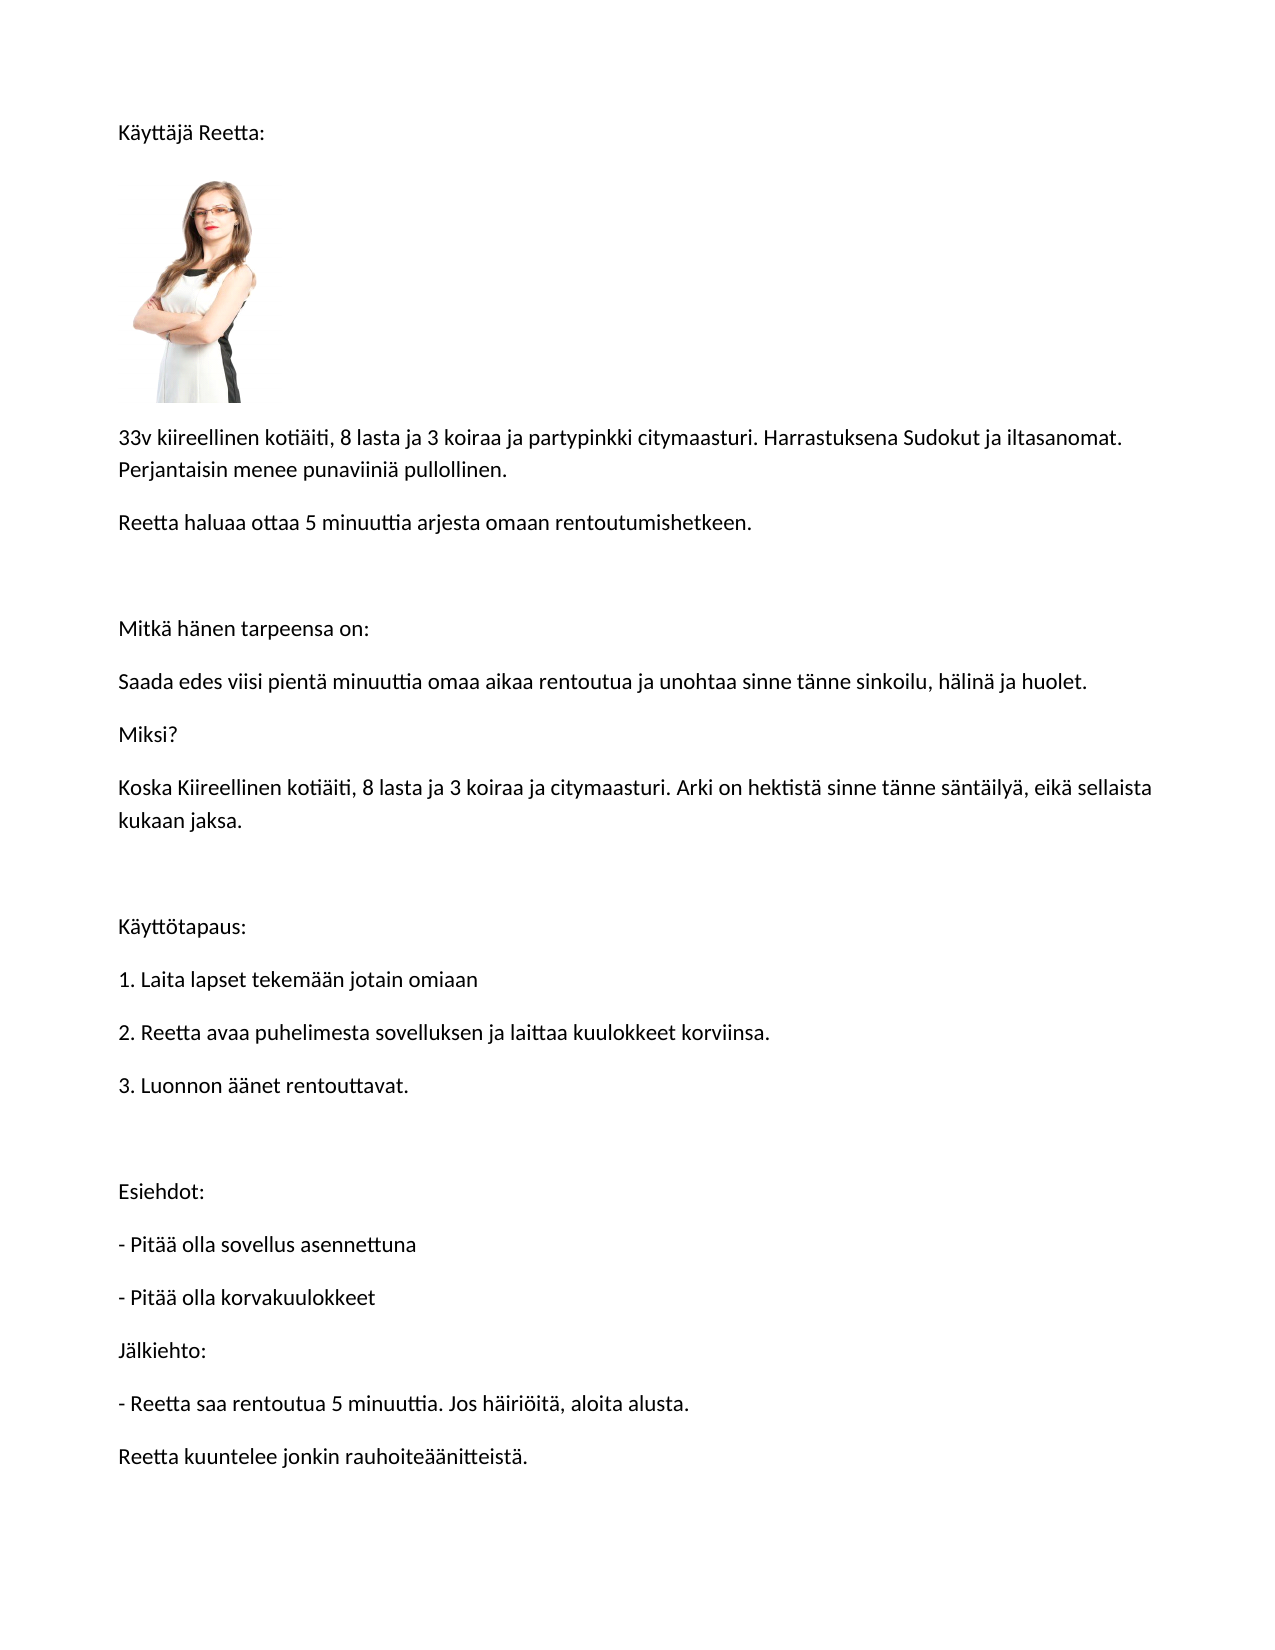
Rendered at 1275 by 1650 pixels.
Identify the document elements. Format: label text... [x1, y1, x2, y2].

text Käyttäjä Reetta: [118, 118, 1157, 146]
text - Reetta saa rentoutua 5 minuuttia. Jos häiriöitä, aloita alusta. [118, 1389, 1157, 1417]
text Reetta kuuntelee jonkin rauhoiteäänitteistä. [118, 1442, 1157, 1470]
text 2. Reetta avaa puhelimesta sovelluksen ja laittaa kuulokkeet korviinsa. [118, 1018, 1157, 1046]
text - Pitää olla korvakuulokkeet [118, 1283, 1157, 1311]
text Mitkä hänen tarpeensa on: [118, 614, 1157, 642]
text Käyttötapaus: [118, 912, 1157, 940]
text Saada edes viisi pientä minuuttia omaa aikaa rentoutua ja unohtaa sinne tänne sinkoilu, hälinä ja huolet. [118, 667, 1157, 696]
text Miksi? [118, 721, 1157, 748]
text Reetta haluaa ottaa 5 minuuttia arjesta omaan rentoutumishetkeen. [118, 508, 1157, 536]
text Jälkiehto: [118, 1336, 1157, 1364]
text - Pitää olla sovellus asennettuna [118, 1230, 1157, 1258]
text 33v kiireellinen kotiäiti, 8 lasta ja 3 koiraa ja partypinkki citymaasturi. Harrastuksena Sudokut ja iltasanomat. Perjantaisin menee punaviiniä pullollinen. [118, 423, 1157, 483]
text 1. Laita lapset tekemään jotain omiaan [118, 965, 1157, 993]
text Esiehdot: [118, 1177, 1157, 1205]
text Koska Kiireellinen kotiäiti, 8 lasta ja 3 koiraa ja citymaasturi. Arki on hektistä sinne tänne säntäilyä, eikä sellaista kukaan jaksa. [118, 773, 1157, 834]
text 3. Luonnon äänet rentouttavat. [118, 1071, 1157, 1099]
